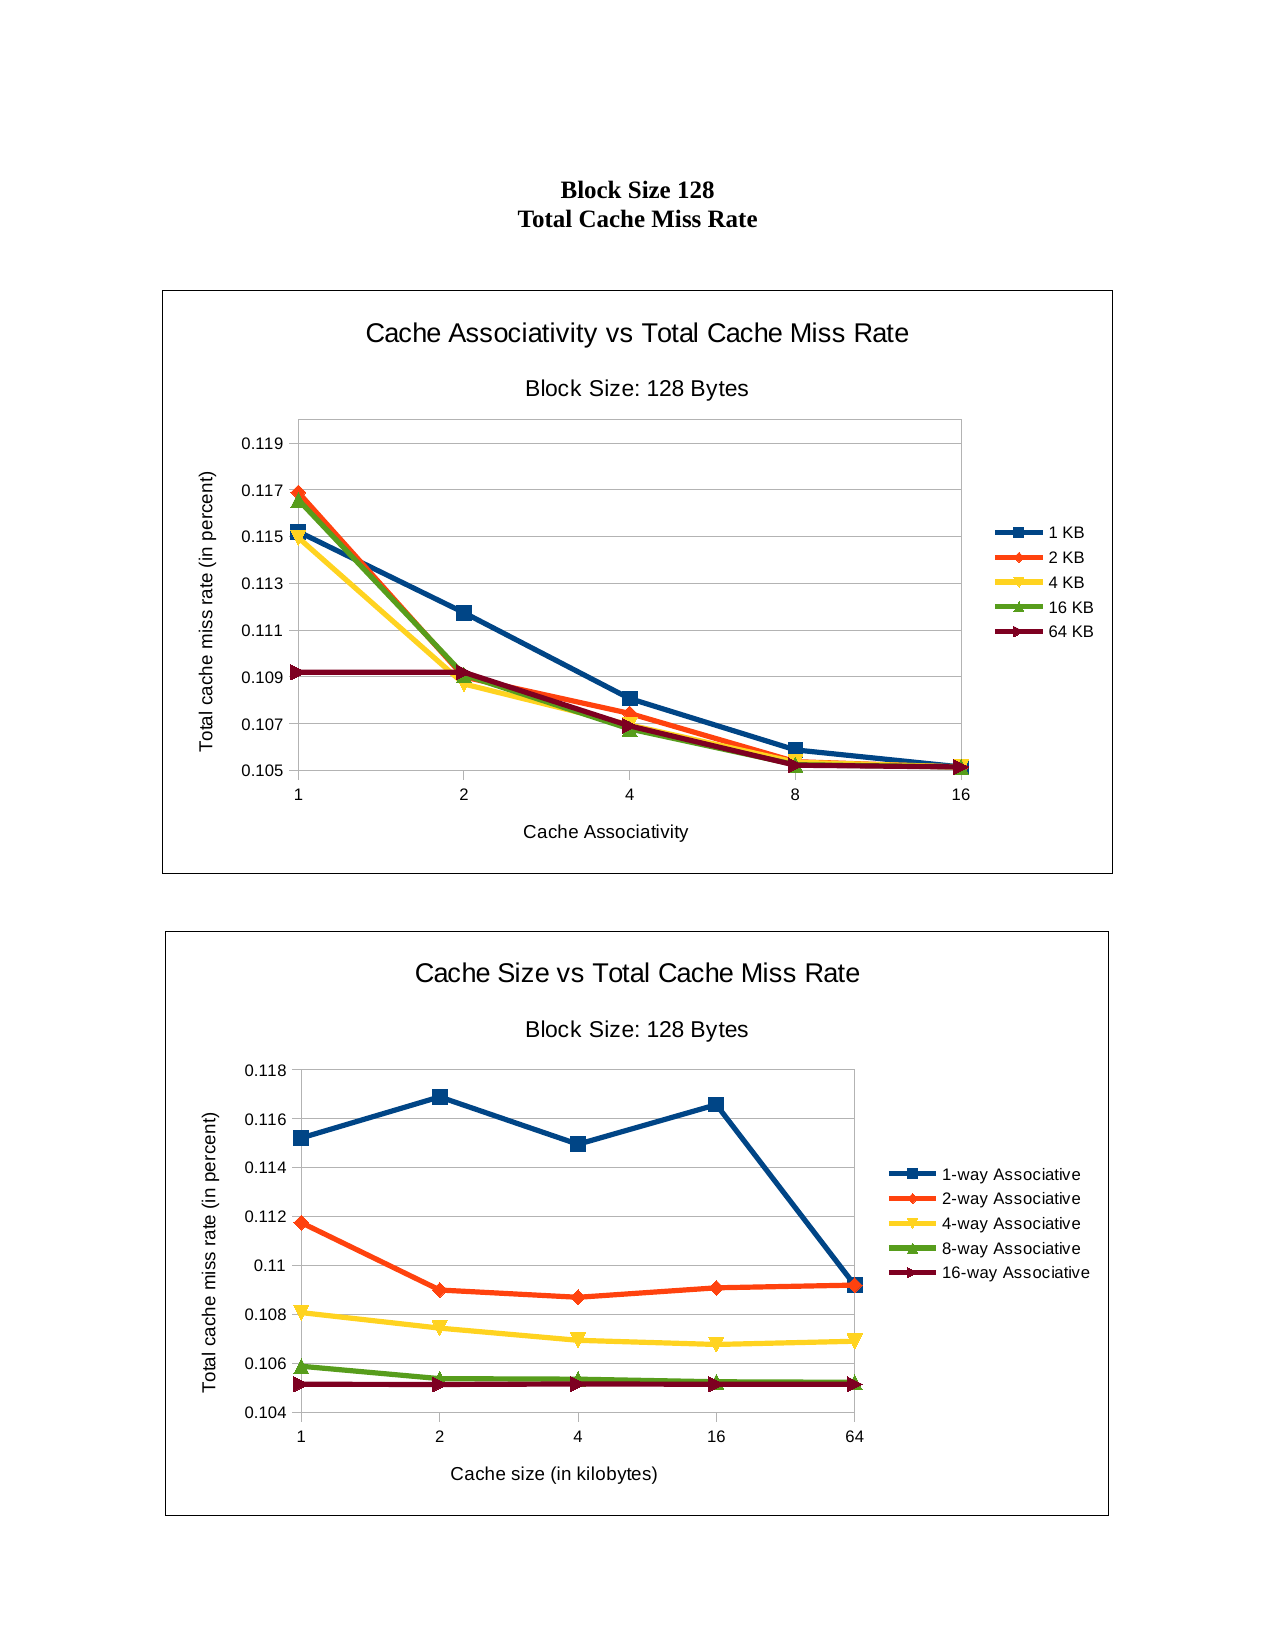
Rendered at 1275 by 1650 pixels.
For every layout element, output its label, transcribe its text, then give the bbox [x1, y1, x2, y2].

text Total Cache Miss Rate [118, 204, 1157, 233]
text Block Size 128 [118, 176, 1157, 204]
